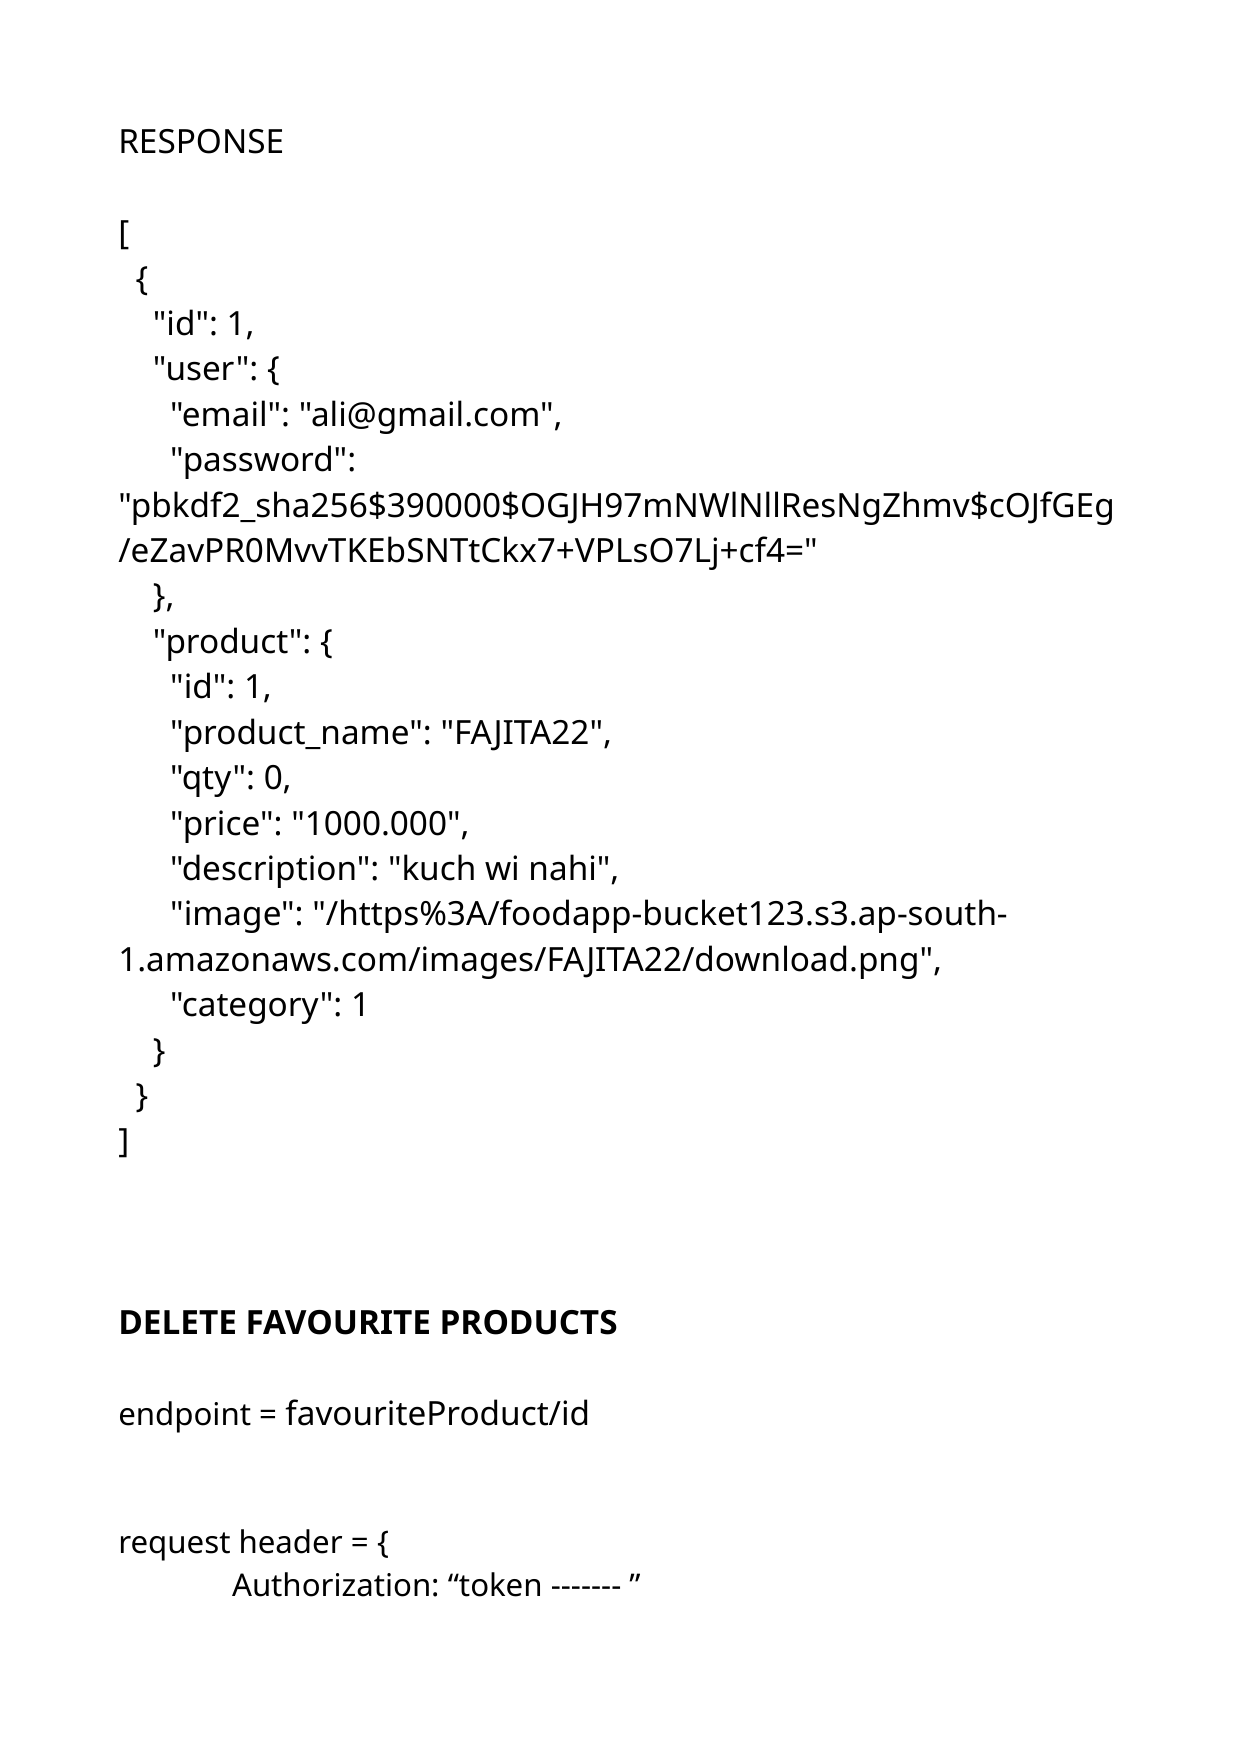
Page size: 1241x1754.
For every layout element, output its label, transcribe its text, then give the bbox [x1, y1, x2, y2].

text "product": { [118, 618, 1122, 663]
text ] [118, 1117, 1122, 1163]
text } [118, 1026, 1122, 1072]
text request header = { [118, 1520, 1122, 1563]
text Authorization: “token ------- ” [118, 1563, 1122, 1606]
text "qty": 0, [118, 754, 1122, 799]
text [ [118, 209, 1122, 254]
text "price": "1000.000", [118, 799, 1122, 845]
text "email": "ali@gmail.com", [118, 391, 1122, 436]
text "image": "/https%3A/foodapp-bucket123.s3.ap-south-1.amazonaws.com/images/FAJITA22/download.png", [118, 890, 1122, 981]
text "password": "pbkdf2_sha256$390000$OGJH97mNWlNllResNgZhmv$cOJfGEg/eZavPR0MvvTKEbSNTtCkx7+VPLsO7Lj+cf4=" [118, 436, 1122, 572]
text RESPONSE [118, 118, 1122, 163]
text { [118, 254, 1122, 300]
text }, [118, 572, 1122, 618]
text "id": 1, [118, 663, 1122, 708]
text "product_name": "FAJITA22", [118, 708, 1122, 754]
text "id": 1, [118, 300, 1122, 345]
text DELETE FAVOURITE PRODUCTS [118, 1299, 1122, 1344]
text endpoint = favouriteProduct/id [118, 1390, 1122, 1435]
text "user": { [118, 345, 1122, 391]
text "description": "kuch wi nahi", [118, 845, 1122, 890]
text } [118, 1072, 1122, 1117]
text "category": 1 [118, 981, 1122, 1026]
